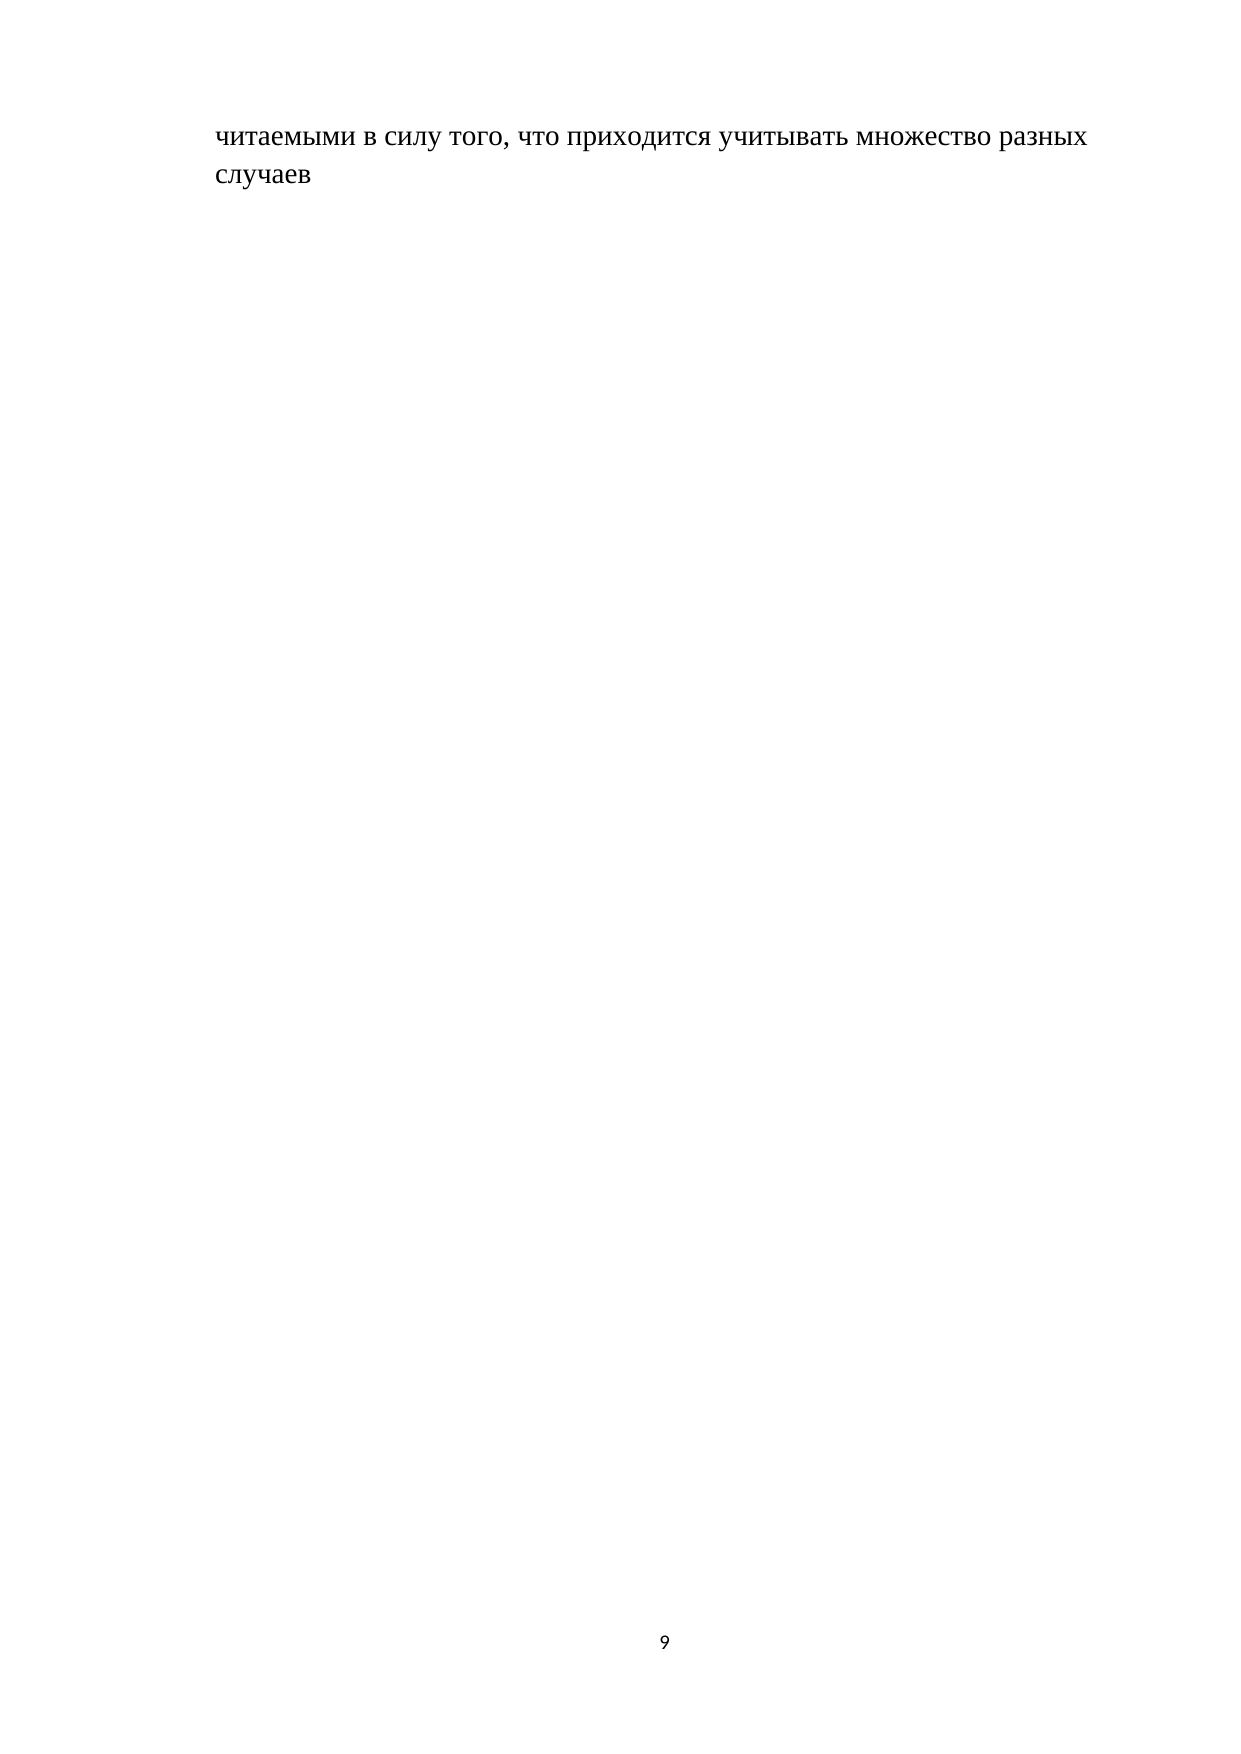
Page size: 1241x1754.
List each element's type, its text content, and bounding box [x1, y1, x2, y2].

list читаемыми в силу того, что приходится учитывать множество разных случаев [215, 118, 1152, 190]
